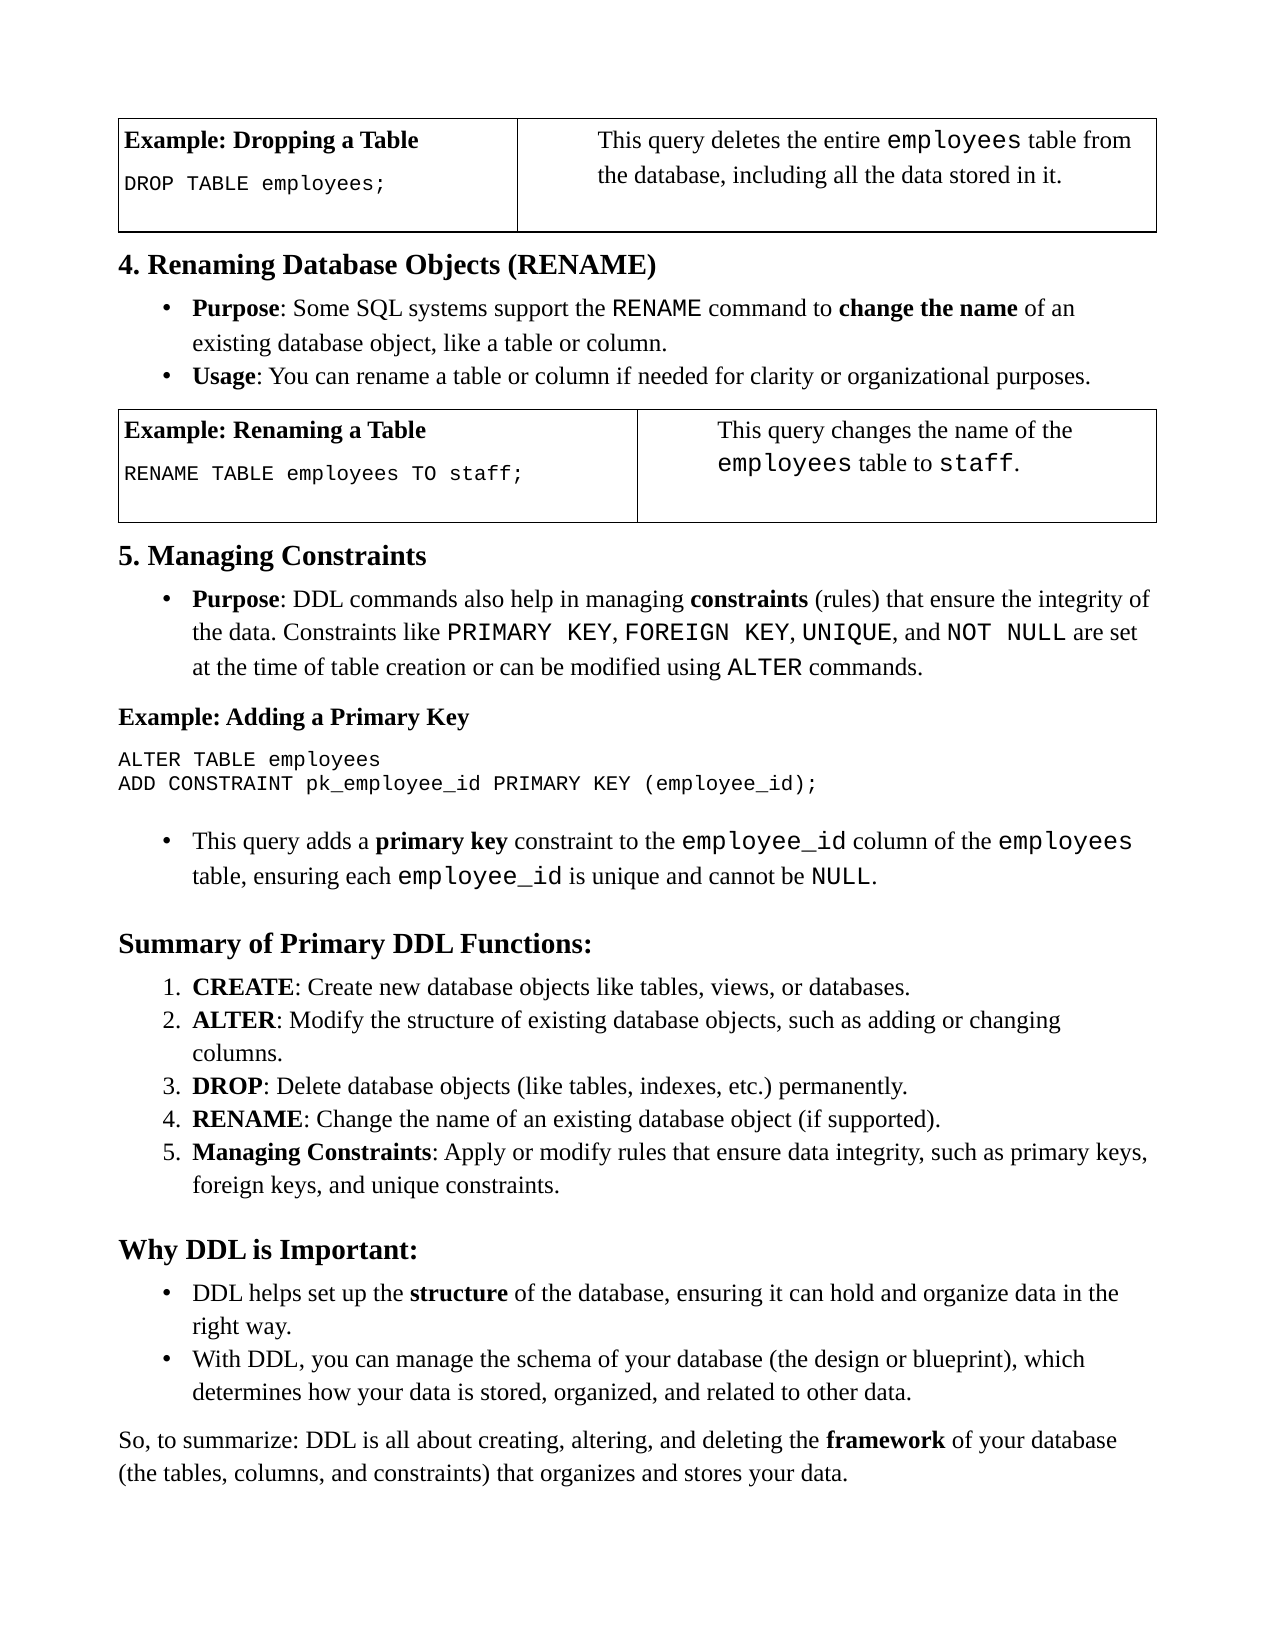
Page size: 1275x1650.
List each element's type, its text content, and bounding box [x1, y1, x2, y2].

text So, to summarize: DDL is all about creating, altering, and deleting the framework of your database (the tables, columns, and constraints) that organizes and stores your data. [118, 1425, 1157, 1487]
table_header Example: Dropping a Table DROP TABLE employees; [119, 119, 517, 231]
list CREATE: Create new database objects like tables, views, or databases. [162, 972, 1157, 1001]
subtitle 5. Managing Constraints [118, 538, 1157, 571]
subtitle Why DDL is Important: [118, 1232, 1157, 1266]
table_header Example: Renaming a Table RENAME TABLE employees TO staff; [119, 410, 637, 522]
text Example: Adding a Primary Key [118, 702, 1157, 731]
list Purpose: DDL commands also help in managing constraints (rules) that ensure the integrity of the data. Constraints like PRIMARY KEY, FOREIGN KEY, UNIQUE, and NOT NULL are set at the time of table creation or can be modified using ALTER commands. [162, 584, 1157, 683]
table_header This query deletes the entire employees table from the database, including all the data stored in it. [518, 119, 1156, 231]
list ALTER: Modify the structure of existing database objects, such as adding or changing columns. [162, 1005, 1157, 1067]
subtitle Summary of Primary DDL Functions: [118, 926, 1157, 959]
list This query adds a primary key constraint to the employee_id column of the employees table, ensuring each employee_id is unique and cannot be NULL. [162, 826, 1157, 892]
list DROP: Delete database objects (like tables, indexes, etc.) permanently. [162, 1071, 1157, 1100]
list RENAME: Change the name of an existing database object (if supported). [162, 1104, 1157, 1133]
list Usage: You can rename a table or column if needed for clarity or organizational purposes. [162, 361, 1157, 390]
list With DDL, you can manage the schema of your database (the design or blueprint), which determines how your data is stored, organized, and related to other data. [162, 1344, 1157, 1406]
list DDL helps set up the structure of the database, ensuring it can hold and organize data in the right way. [162, 1278, 1157, 1340]
table_header This query changes the name of the employees table to staff. [638, 410, 1156, 522]
list Managing Constraints: Apply or modify rules that ensure data integrity, such as primary keys, foreign keys, and unique constraints. [162, 1137, 1157, 1199]
list Purpose: Some SQL systems support the RENAME command to change the name of an existing database object, like a table or column. [162, 293, 1157, 357]
text ADD CONSTRAINT pk_employee_id PRIMARY KEY (employee_id); [118, 773, 1157, 797]
subtitle 4. Renaming Database Objects (RENAME) [118, 247, 1157, 281]
text ALTER TABLE employees [118, 749, 1157, 773]
